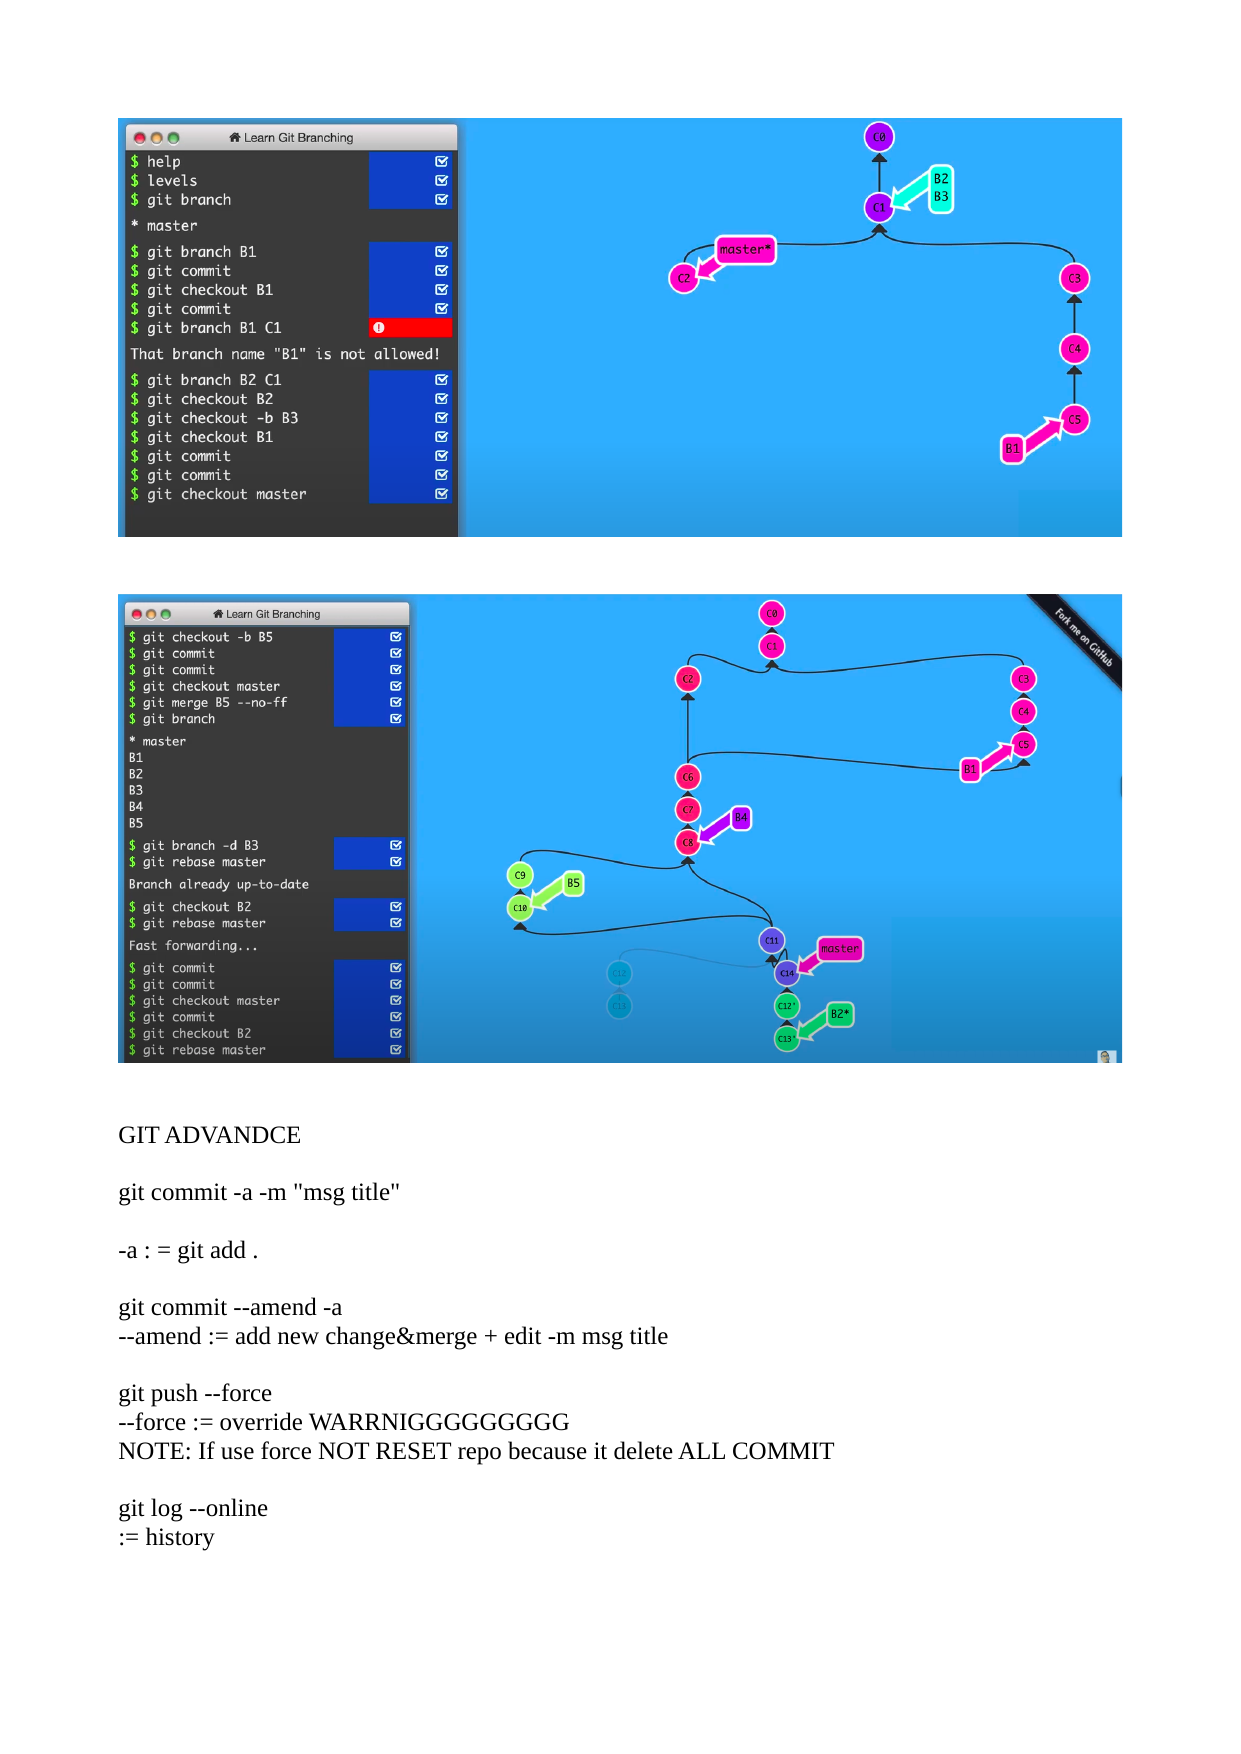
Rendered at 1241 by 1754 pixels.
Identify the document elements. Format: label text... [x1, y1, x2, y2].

text git log --online [118, 1493, 1122, 1522]
text git push --force [118, 1378, 1122, 1407]
text -a : = git add . [118, 1235, 1122, 1263]
text := history [118, 1522, 1122, 1551]
text git commit -a -m "msg title" [118, 1177, 1122, 1206]
text NOTE: If use force NOT RESET repo because it delete ALL COMMIT [118, 1436, 1122, 1465]
picture [118, 118, 1123, 537]
picture [118, 594, 1123, 1063]
text --force := override WARRNIGGGGGGGGG [118, 1407, 1122, 1436]
text --amend := add new change&merge + edit -m msg title [118, 1321, 1122, 1350]
text git commit --amend -a [118, 1292, 1122, 1321]
text GIT ADVANDCE [118, 1063, 1122, 1148]
